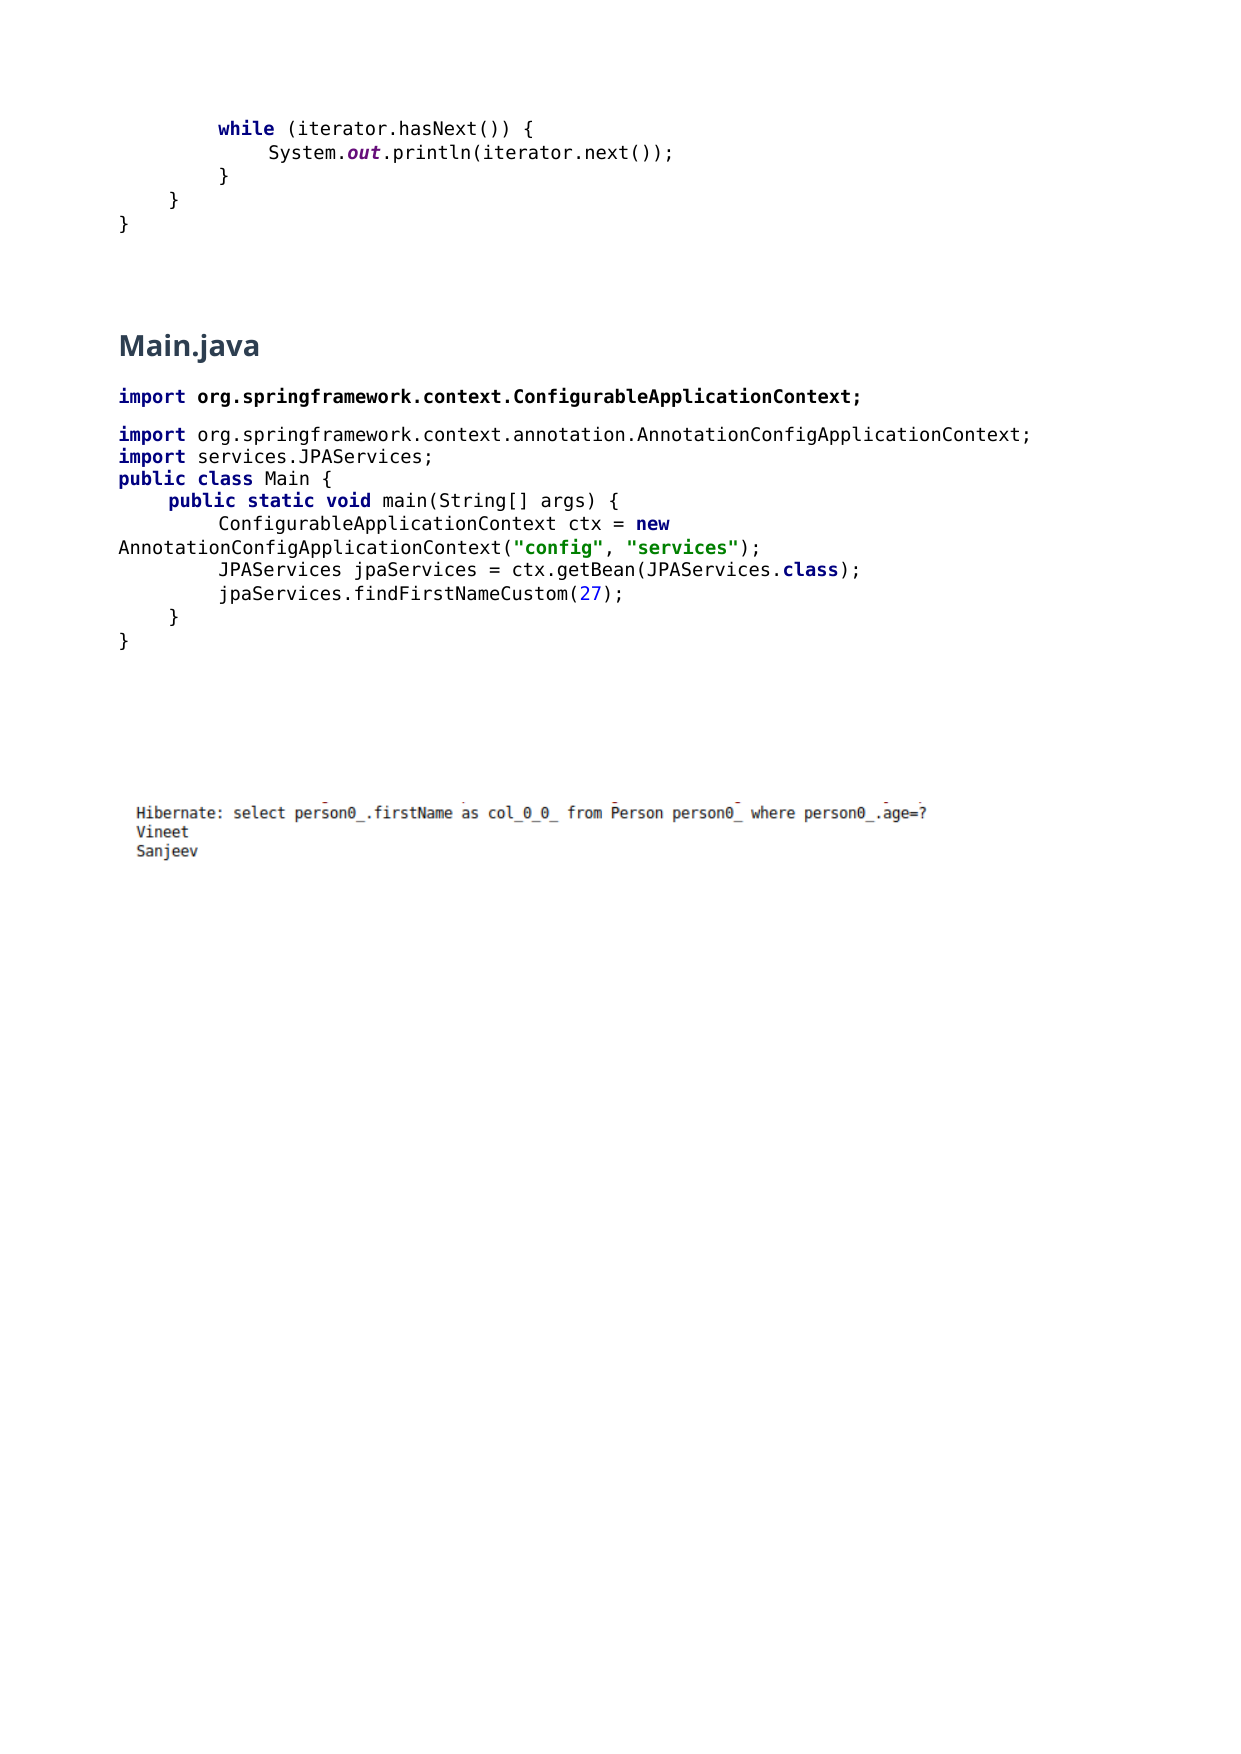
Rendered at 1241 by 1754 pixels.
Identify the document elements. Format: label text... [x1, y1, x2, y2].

text ConfigurableApplicationContext ctx = new AnnotationConfigApplicationContext("config", "services"); [118, 513, 1122, 559]
text import services.JPAServices; [118, 446, 1122, 468]
text public static void main(String[] args) { [118, 490, 1122, 513]
text } [118, 165, 1122, 189]
text } [118, 189, 1122, 213]
text System.out.println(iterator.next()); [118, 142, 1122, 165]
picture [124, 802, 1129, 868]
text import org.springframework.context.annotation.AnnotationConfigApplicationContext; [118, 424, 1122, 446]
text } [118, 630, 1122, 652]
text public class Main { [118, 468, 1122, 490]
text while (iterator.hasNext()) { [118, 118, 1122, 142]
text Main.java [118, 325, 1122, 365]
text JPAServices jpaServices = ctx.getBean(JPAServices.class); [118, 559, 1122, 582]
text } [118, 606, 1122, 630]
text import org.springframework.context.ConfigurableApplicationContext; [118, 387, 1122, 408]
text jpaServices.findFirstNameCustom(27); [118, 582, 1122, 606]
text } [118, 213, 1122, 234]
